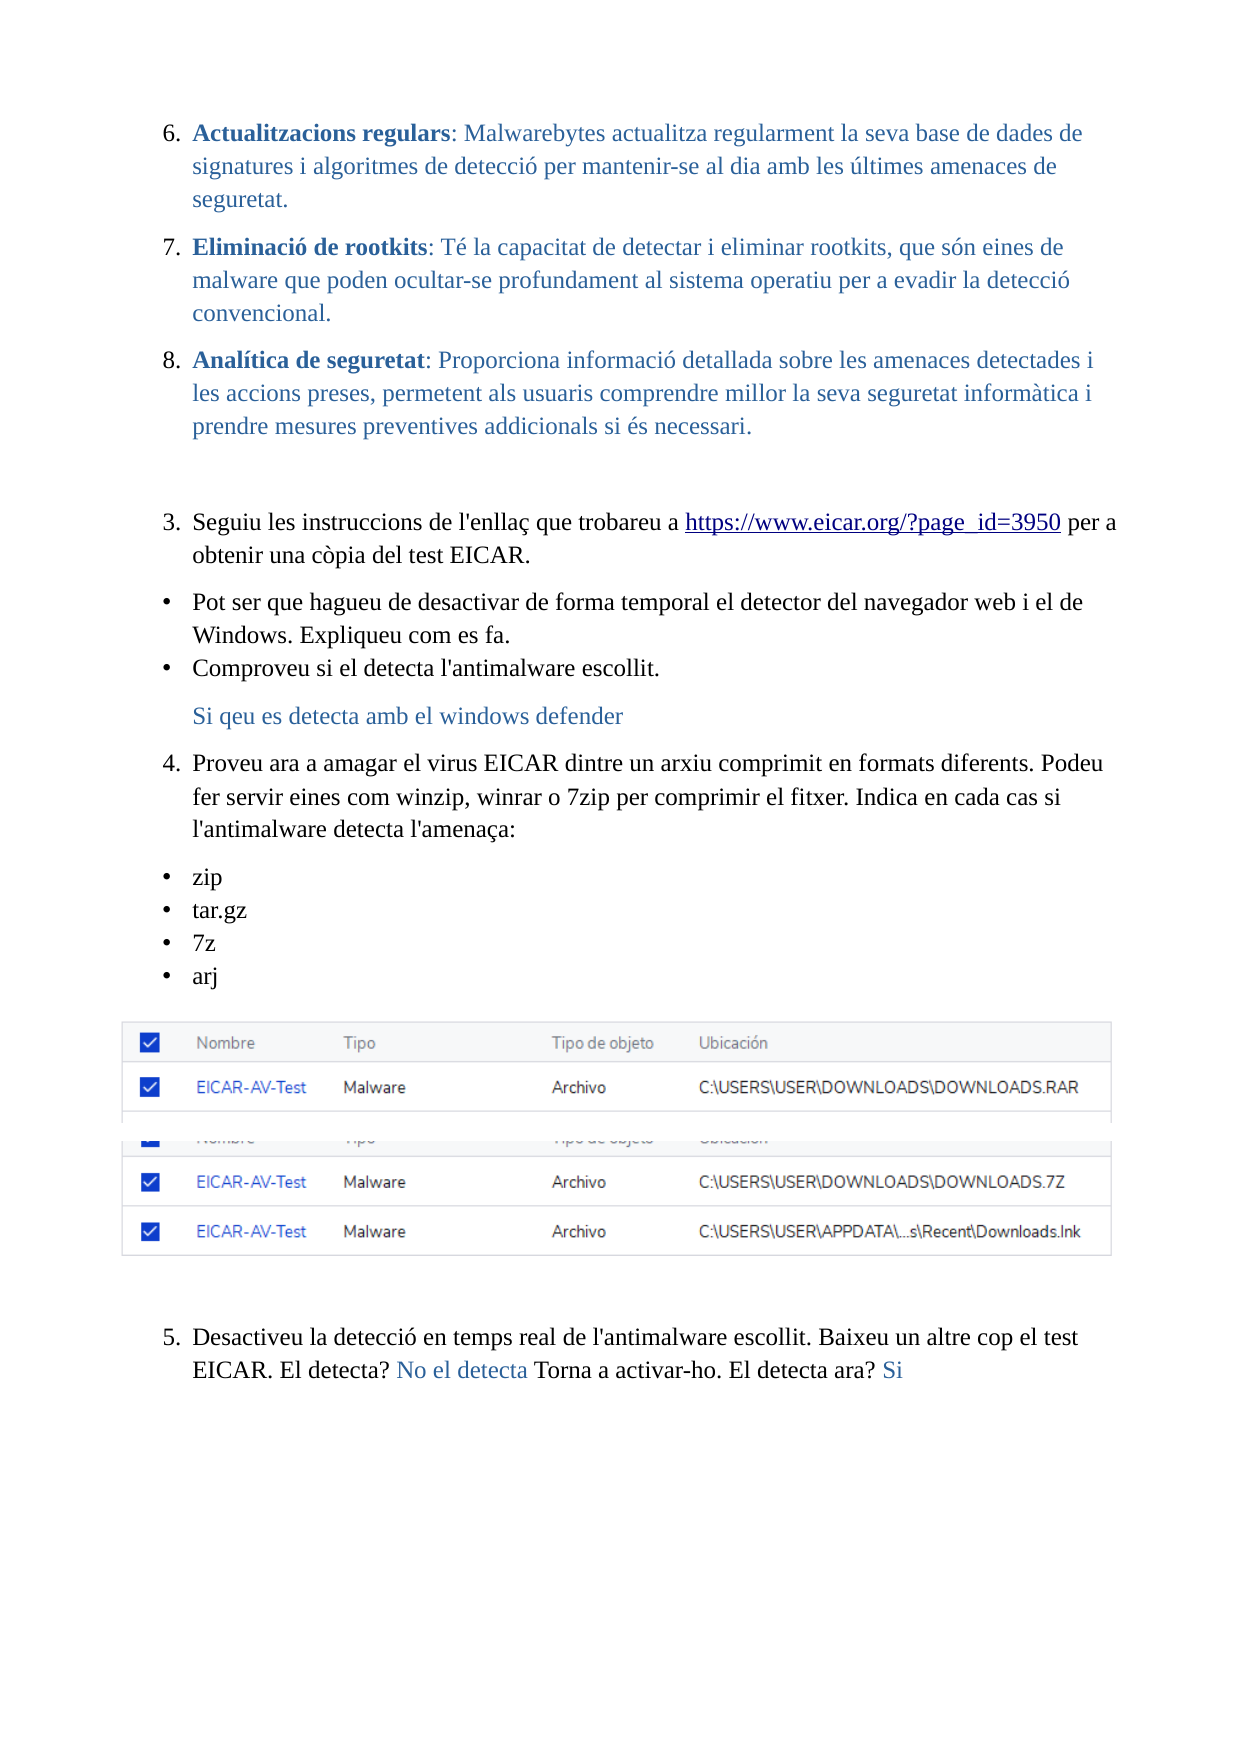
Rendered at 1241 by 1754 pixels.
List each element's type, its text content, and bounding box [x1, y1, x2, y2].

list Desactiveu la detecció en temps real de l'antimalware escollit. Baixeu un altre cop el test EICAR. El detecta? No el detecta Torna a activar-ho. El detecta ara? Si [162, 1322, 1122, 1384]
list Actualitzacions regulars: Malwarebytes actualitza regularment la seva base de dades de signatures i algoritmes de detecció per mantenir-se al dia amb les últimes amenaces de seguretat. [162, 118, 1122, 213]
list Si qeu es detecta amb el windows defender [162, 701, 1122, 730]
list Eliminació de rootkits: Té la capacitat de detectar i eliminar rootkits, que són eines de malware que poden ocultar-se profundament al sistema operatiu per a evadir la detecció convencional. [162, 232, 1122, 327]
list Analítica de seguretat: Proporciona informació detallada sobre les amenaces detectades i les accions preses, permetent als usuaris comprendre millor la seva seguretat informàtica i prendre mesures preventives addicionals si és necessari. [162, 345, 1122, 440]
list Comproveu si el detecta l'antimalware escollit. [162, 653, 1122, 682]
list zip [162, 862, 1122, 891]
list Seguiu les instruccions de l'enllaç que trobareu a https://www.eicar.org/?page_id=3950 per a obtenir una còpia del test EICAR. [162, 507, 1122, 568]
picture [118, 1141, 1123, 1256]
list 7z [162, 928, 1122, 957]
picture [118, 1008, 1123, 1123]
list arj [162, 961, 1122, 990]
list Proveu ara a amagar el virus EICAR dintre un arxiu comprimit en formats diferents. Podeu fer servir eines com winzip, winrar o 7zip per comprimir el fitxer. Indica en cada cas si l'antimalware detecta l'amenaça: [162, 748, 1122, 843]
list tar.gz [162, 895, 1122, 924]
list Pot ser que hagueu de desactivar de forma temporal el detector del navegador web i el de Windows. Expliqueu com es fa. [162, 587, 1122, 649]
